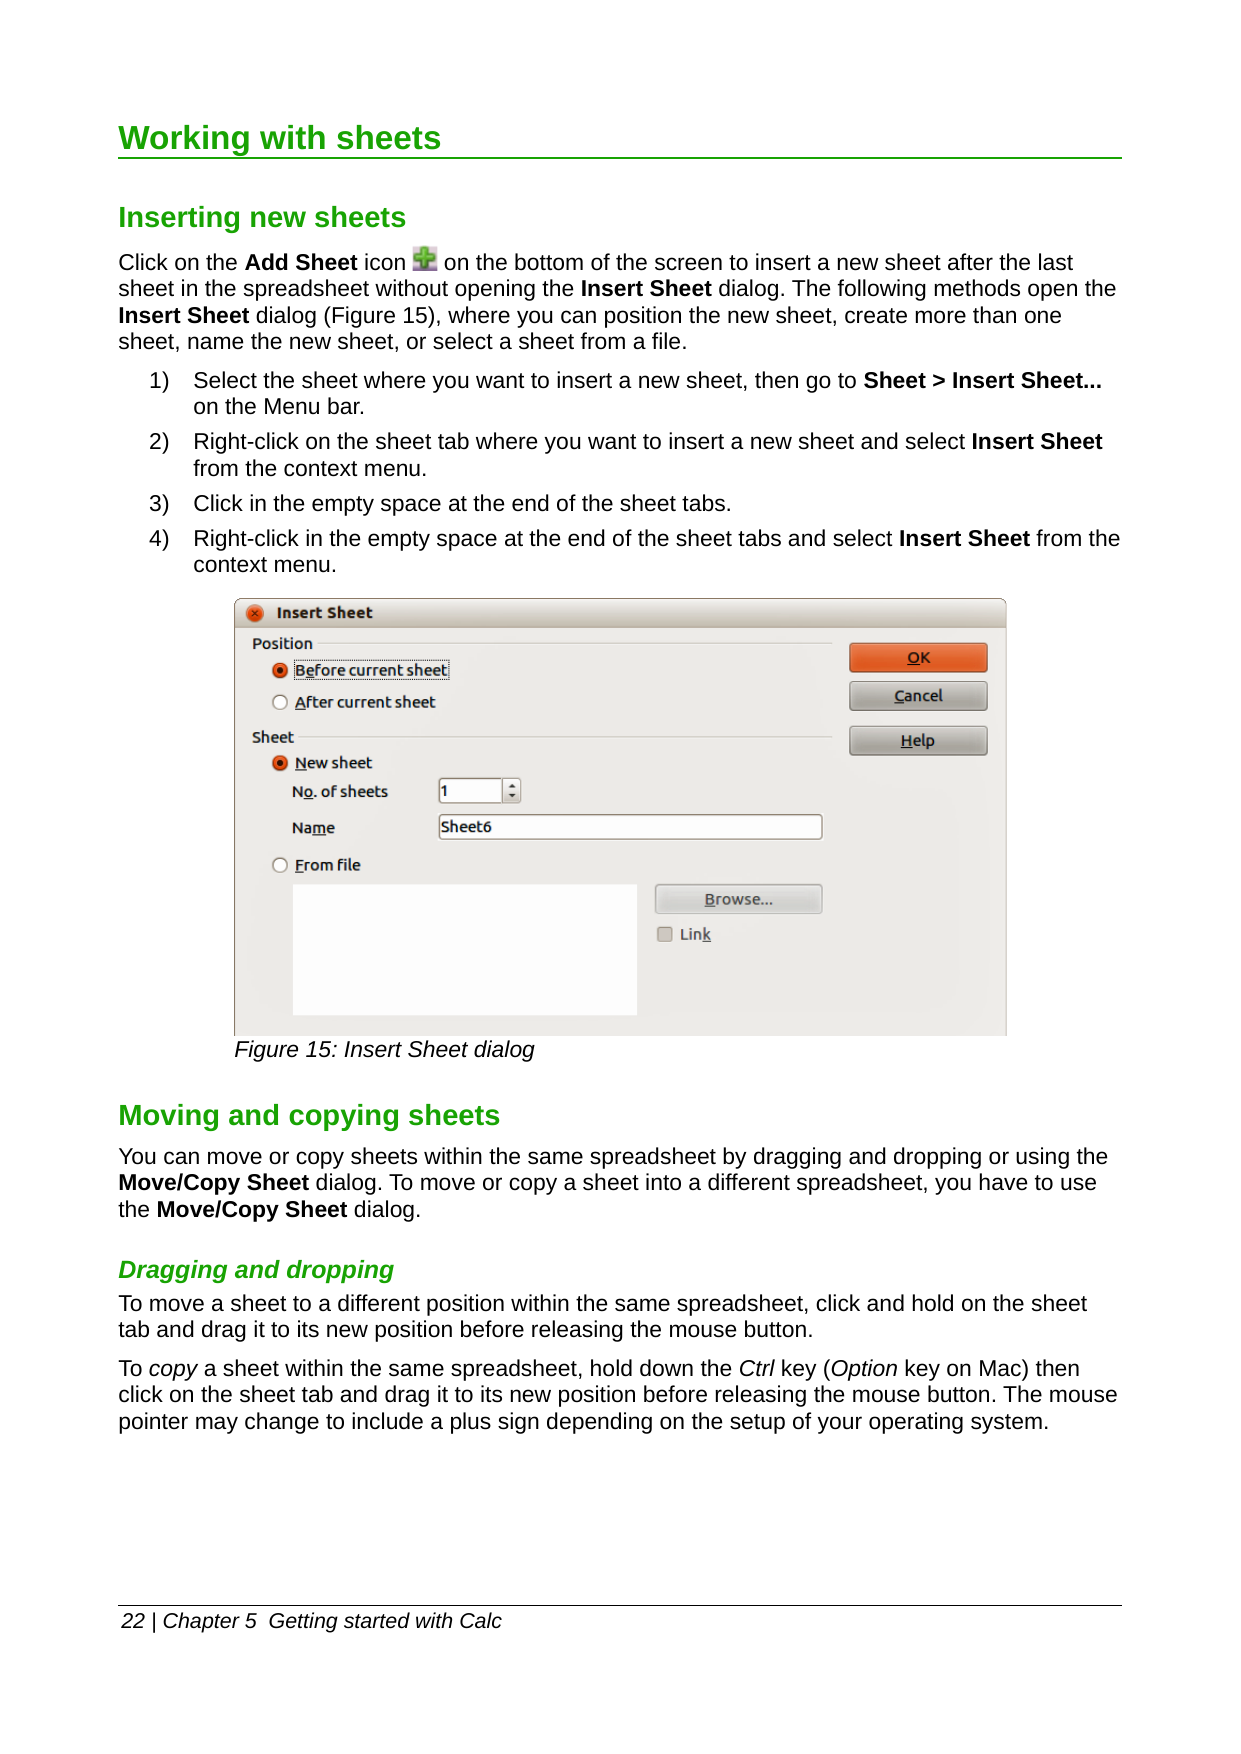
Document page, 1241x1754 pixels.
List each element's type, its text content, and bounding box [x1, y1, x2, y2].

list Click in the empty space at the end of the sheet tabs. [169, 490, 1122, 516]
text To copy a sheet within the same spreadsheet, hold down the Ctrl key (Option key on Mac) then click on the sheet tab and drag it to its new position before releasing the mouse button. The mouse pointer may change to include a plus sign depending on the setup of your operating system. [118, 1355, 1122, 1434]
text Click on the Add Sheet icon on the bottom of the screen to insert a new sheet after the last sheet in the spreadsheet without opening the Insert Sheet dialog. The following methods open the Insert Sheet dialog (Figure 15), where you can position the new sheet, create more than one sheet, name the new sheet, or select a sheet from a file. [118, 245, 1122, 354]
list Select the sheet where you want to insert a new sheet, then go to Sheet > Insert Sheet... on the Menu bar. [169, 367, 1122, 419]
text You can move or copy sheets within the same spreadsheet by dragging and dropping or using the Move/Copy Sheet dialog. To move or copy a sheet into a different spreadsheet, you have to use the Move/Copy Sheet dialog. [118, 1143, 1122, 1222]
text To move a sheet to a different position within the same spreadsheet, click and hold on the sheet tab and drag it to its new position before releasing the mouse button. [118, 1290, 1122, 1342]
subtitle Dragging and dropping [118, 1255, 1122, 1284]
list Right-click on the sheet tab where you want to insert a new sheet and select Insert Sheet from the context menu. [169, 428, 1122, 481]
picture [412, 245, 438, 271]
picture [234, 598, 1007, 1036]
subtitle Inserting new sheets [118, 200, 1122, 233]
subtitle Moving and copying sheets [118, 1098, 1122, 1131]
subtitle Working with sheets [118, 118, 1122, 157]
text Figure 15: Insert Sheet dialog [234, 1036, 1006, 1062]
list Right-click in the empty space at the end of the sheet tabs and select Insert Sheet from the context menu. [169, 525, 1122, 578]
